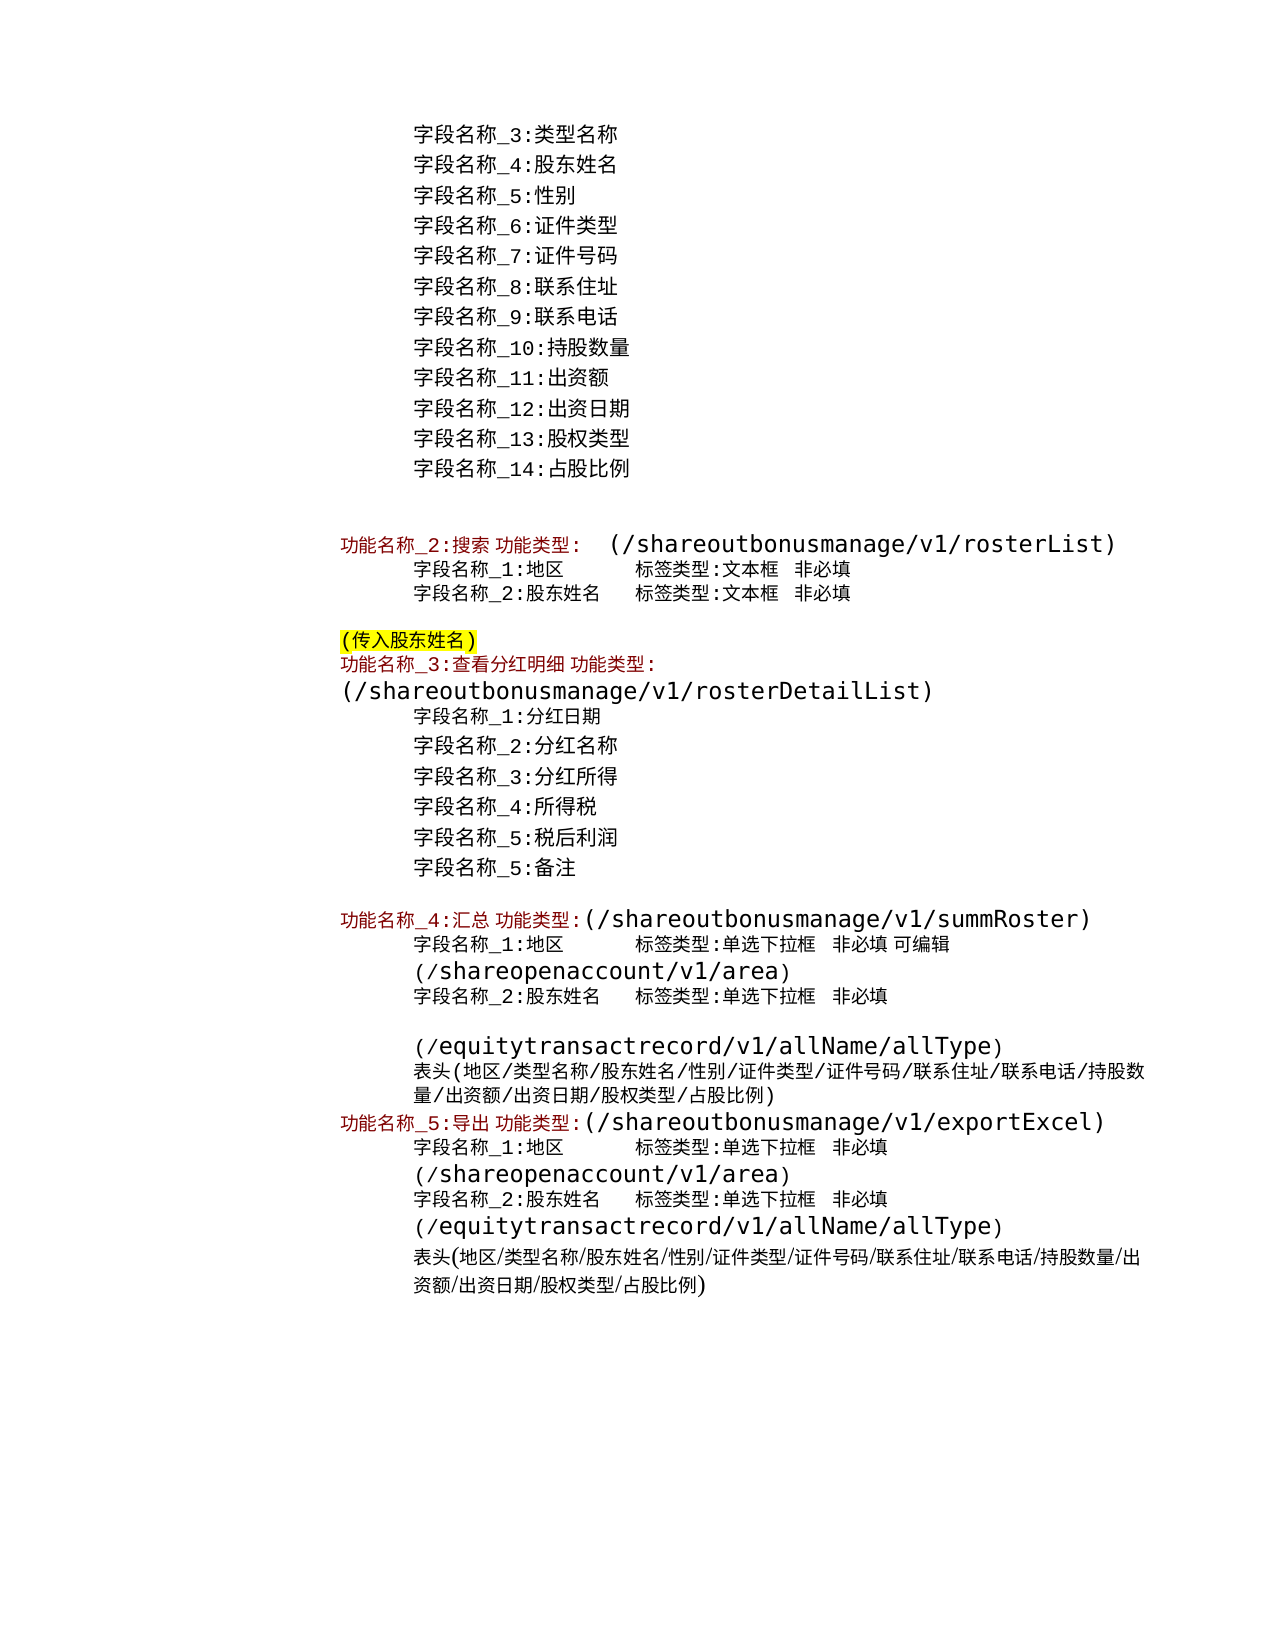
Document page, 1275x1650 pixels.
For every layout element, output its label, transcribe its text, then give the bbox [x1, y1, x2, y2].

text 字段名称_2:股东姓名 标签类型:单选下拉框 非必填 (/equitytransactrecord/v1/allName/allType) [118, 985, 1157, 1061]
text 字段名称_9:联系电话 [118, 301, 1157, 331]
text 功能名称_2:搜索 功能类型: (/shareoutbonusmanage/v1/rosterList) [118, 530, 1157, 558]
text 字段名称_5:性别 [118, 179, 1157, 209]
text 字段名称_6:证件类型 [118, 209, 1157, 240]
text 字段名称_8:联系住址 [118, 270, 1157, 301]
text 字段名称_4:所得税 [118, 790, 1157, 821]
text 字段名称_1:地区 标签类型:单选下拉框 非必填 可编辑 (/shareopenaccount/v1/area) [118, 933, 1157, 985]
text (/equitytransactrecord/v1/allName/allType) [118, 1213, 1157, 1241]
text (传入股东姓名) [118, 630, 1157, 654]
text 字段名称_11:出资额 [118, 361, 1157, 392]
text 字段名称_7:证件号码 [118, 240, 1157, 270]
text 字段名称_13:股权类型 [118, 422, 1157, 453]
text 功能名称_5:导出 功能类型:(/shareoutbonusmanage/v1/exportExcel) [118, 1109, 1157, 1137]
text 字段名称_5:税后利润 [118, 821, 1157, 851]
text 字段名称_2:股东姓名 标签类型:文本框 非必填 [118, 582, 1157, 606]
text 字段名称_2:分红名称 [118, 729, 1157, 760]
text 字段名称_14:占股比例 [118, 453, 1157, 483]
text 字段名称_1:地区 标签类型:单选下拉框 非必填 (/shareopenaccount/v1/area) [118, 1137, 1157, 1189]
text 表头(地区/类型名称/股东姓名/性别/证件类型/证件号码/联系住址/联系电话/持股数量/出 资额/出资日期/股权类型/占股比例) [118, 1241, 1157, 1298]
text 功能名称_4:汇总 功能类型:(/shareoutbonusmanage/v1/summRoster) [118, 905, 1157, 933]
text 字段名称_4:股东姓名 [118, 148, 1157, 179]
text 字段名称_1:地区 标签类型:文本框 非必填 [118, 558, 1157, 582]
text 字段名称_3:分红所得 [118, 760, 1157, 790]
text 字段名称_1:分红日期 [118, 706, 1157, 729]
text 字段名称_3:类型名称 [118, 118, 1157, 148]
text 字段名称_10:持股数量 [118, 331, 1157, 361]
text 字段名称_5:备注 [118, 851, 1157, 882]
text 功能名称_3:查看分红明细 功能类型: (/shareoutbonusmanage/v1/rosterDetailList) [118, 654, 1157, 706]
text 字段名称_2:股东姓名 标签类型:单选下拉框 非必填 [118, 1189, 1157, 1213]
text 表头(地区/类型名称/股东姓名/性别/证件类型/证件号码/联系住址/联系电话/持股数 量/出资额/出资日期/股权类型/占股比例) [118, 1061, 1157, 1109]
text 字段名称_12:出资日期 [118, 392, 1157, 422]
